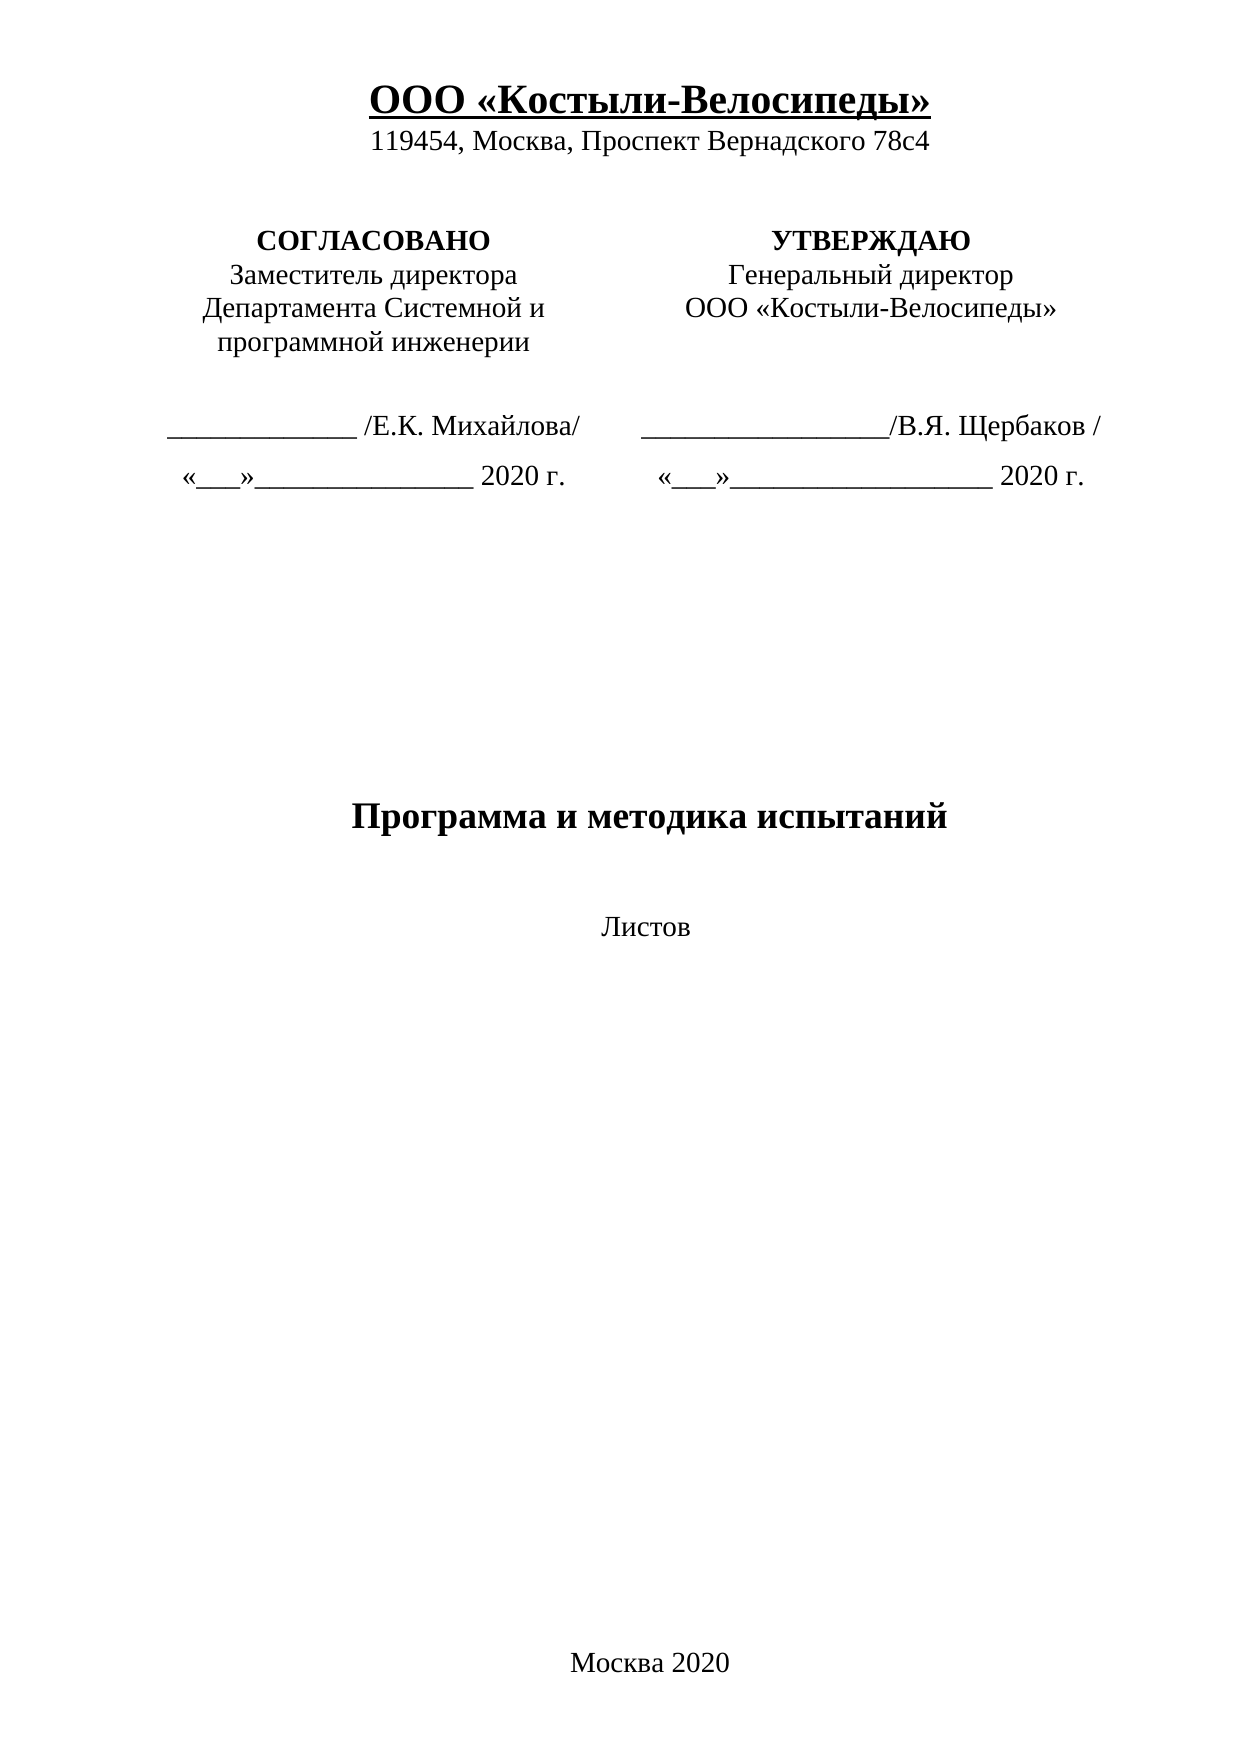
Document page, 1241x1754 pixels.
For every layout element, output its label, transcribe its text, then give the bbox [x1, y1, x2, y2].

table_header СОГЛАСОВАНО [152, 224, 620, 257]
table_cell _________________/В.Я. Щербаков / «___»__________________ 2020 г. [620, 358, 1147, 492]
table_cell Заместитель директора Департамента Системной и программной инженерии [152, 257, 620, 358]
text Листов [207, 909, 1092, 942]
table_cell _____________ /Е.К. Михайлова/ «___»_______________ 2020 г. [152, 358, 620, 492]
text Программа и методика испытаний [207, 794, 1092, 837]
table_header УТВЕРЖДАЮ [620, 224, 1147, 257]
table_cell Генеральный директор ООО «Костыли-Велосипеды» [620, 257, 1147, 358]
